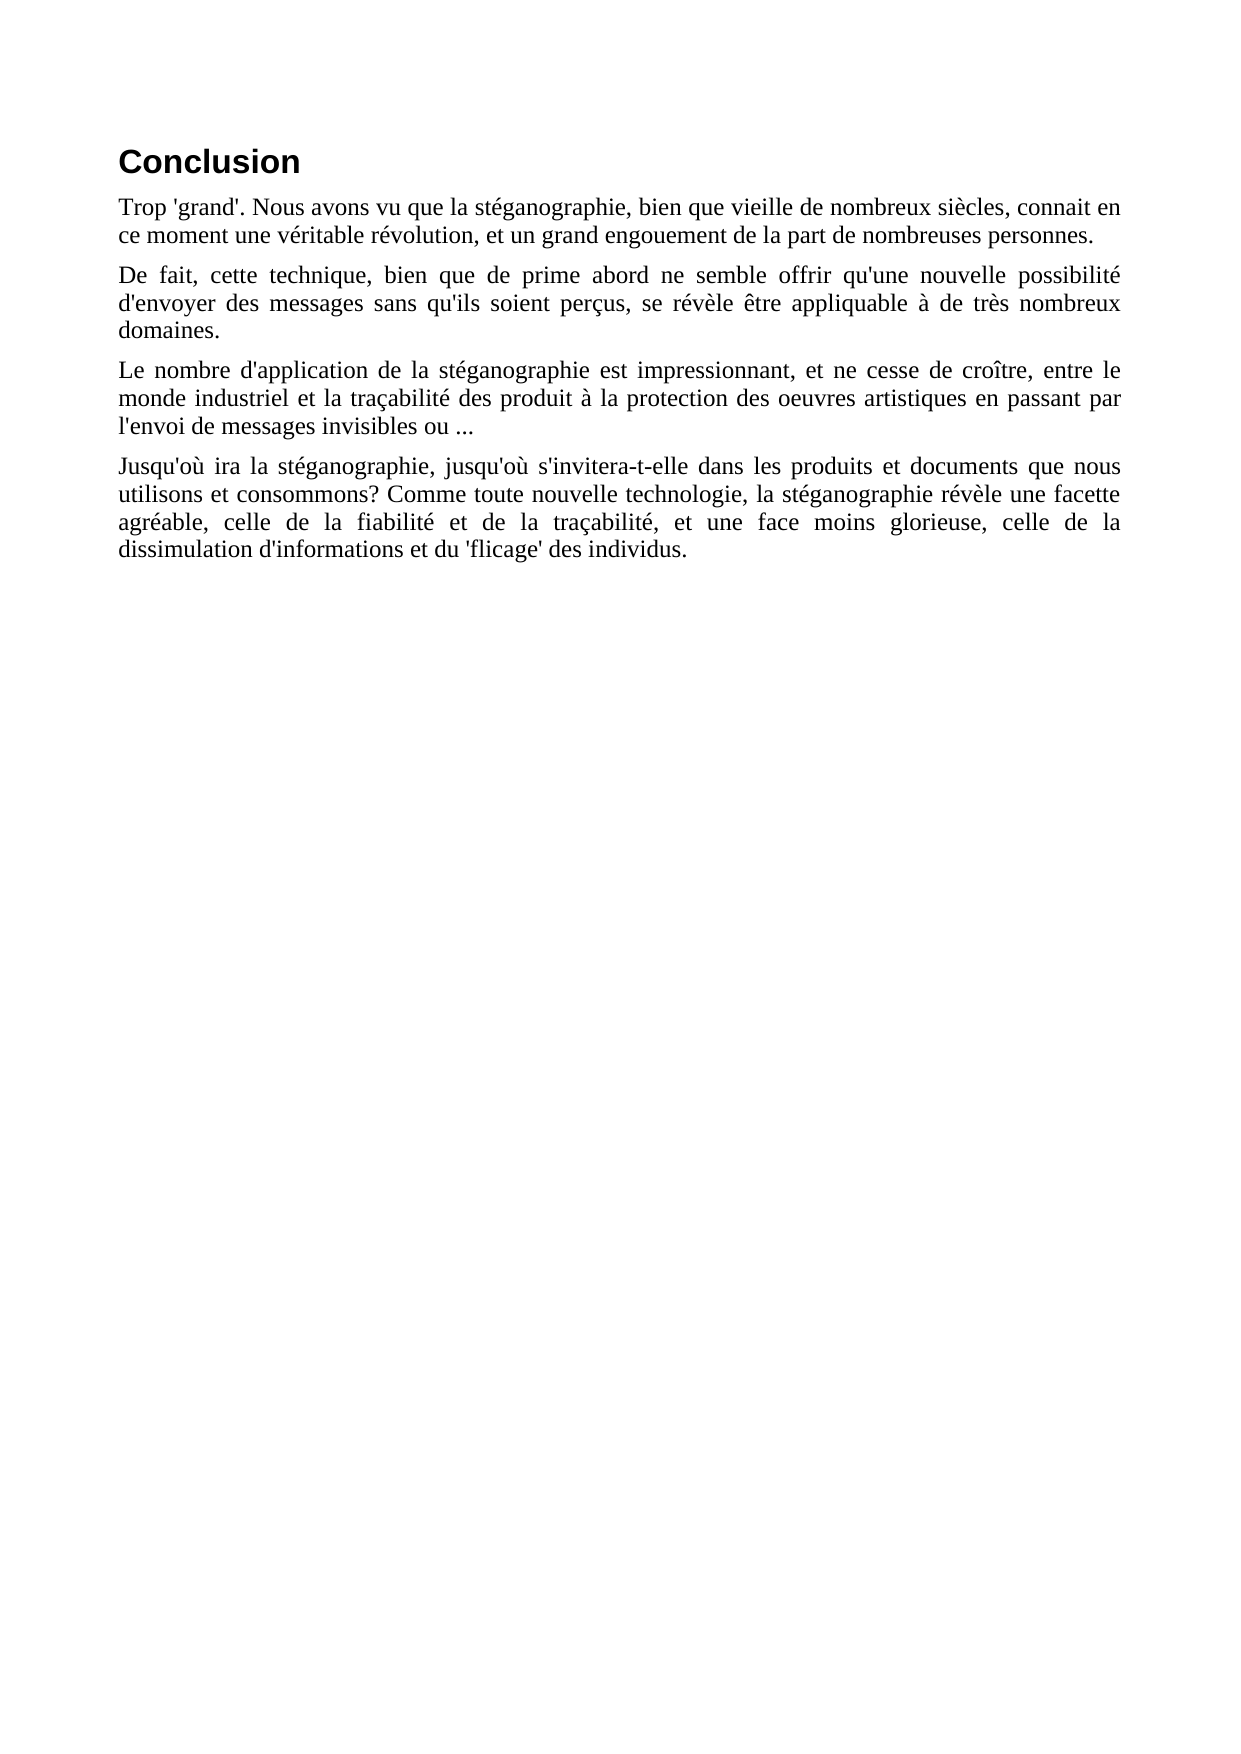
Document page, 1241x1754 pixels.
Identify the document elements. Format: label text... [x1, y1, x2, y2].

text Jusqu'où ira la stéganographie, jusqu'où s'invitera-t-elle dans les produits et documents que nous utilisons et consommons? Comme toute nouvelle technologie, la stéganographie révèle une facette agréable, celle de la fiabilité et de la traçabilité, et une face moins glorieuse, celle de la dissimulation d'informations et du 'flicage' des individus. [118, 452, 1122, 563]
text Le nombre d'application de la stéganographie est impressionnant, et ne cesse de croître, entre le monde industriel et la traçabilité des produit à la protection des oeuvres artistiques en passant par l'envoi de messages invisibles ou ... [118, 357, 1122, 440]
subtitle Conclusion [118, 143, 1122, 181]
text De fait, cette technique, bien que de prime abord ne semble offrir qu'une nouvelle possibilité d'envoyer des messages sans qu'ils soient perçus, se révèle être appliquable à de très nombreux domaines. [118, 261, 1122, 344]
text Trop 'grand'. Nous avons vu que la stéganographie, bien que vieille de nombreux siècles, connait en ce moment une véritable révolution, et un grand engouement de la part de nombreuses personnes. [118, 193, 1122, 248]
